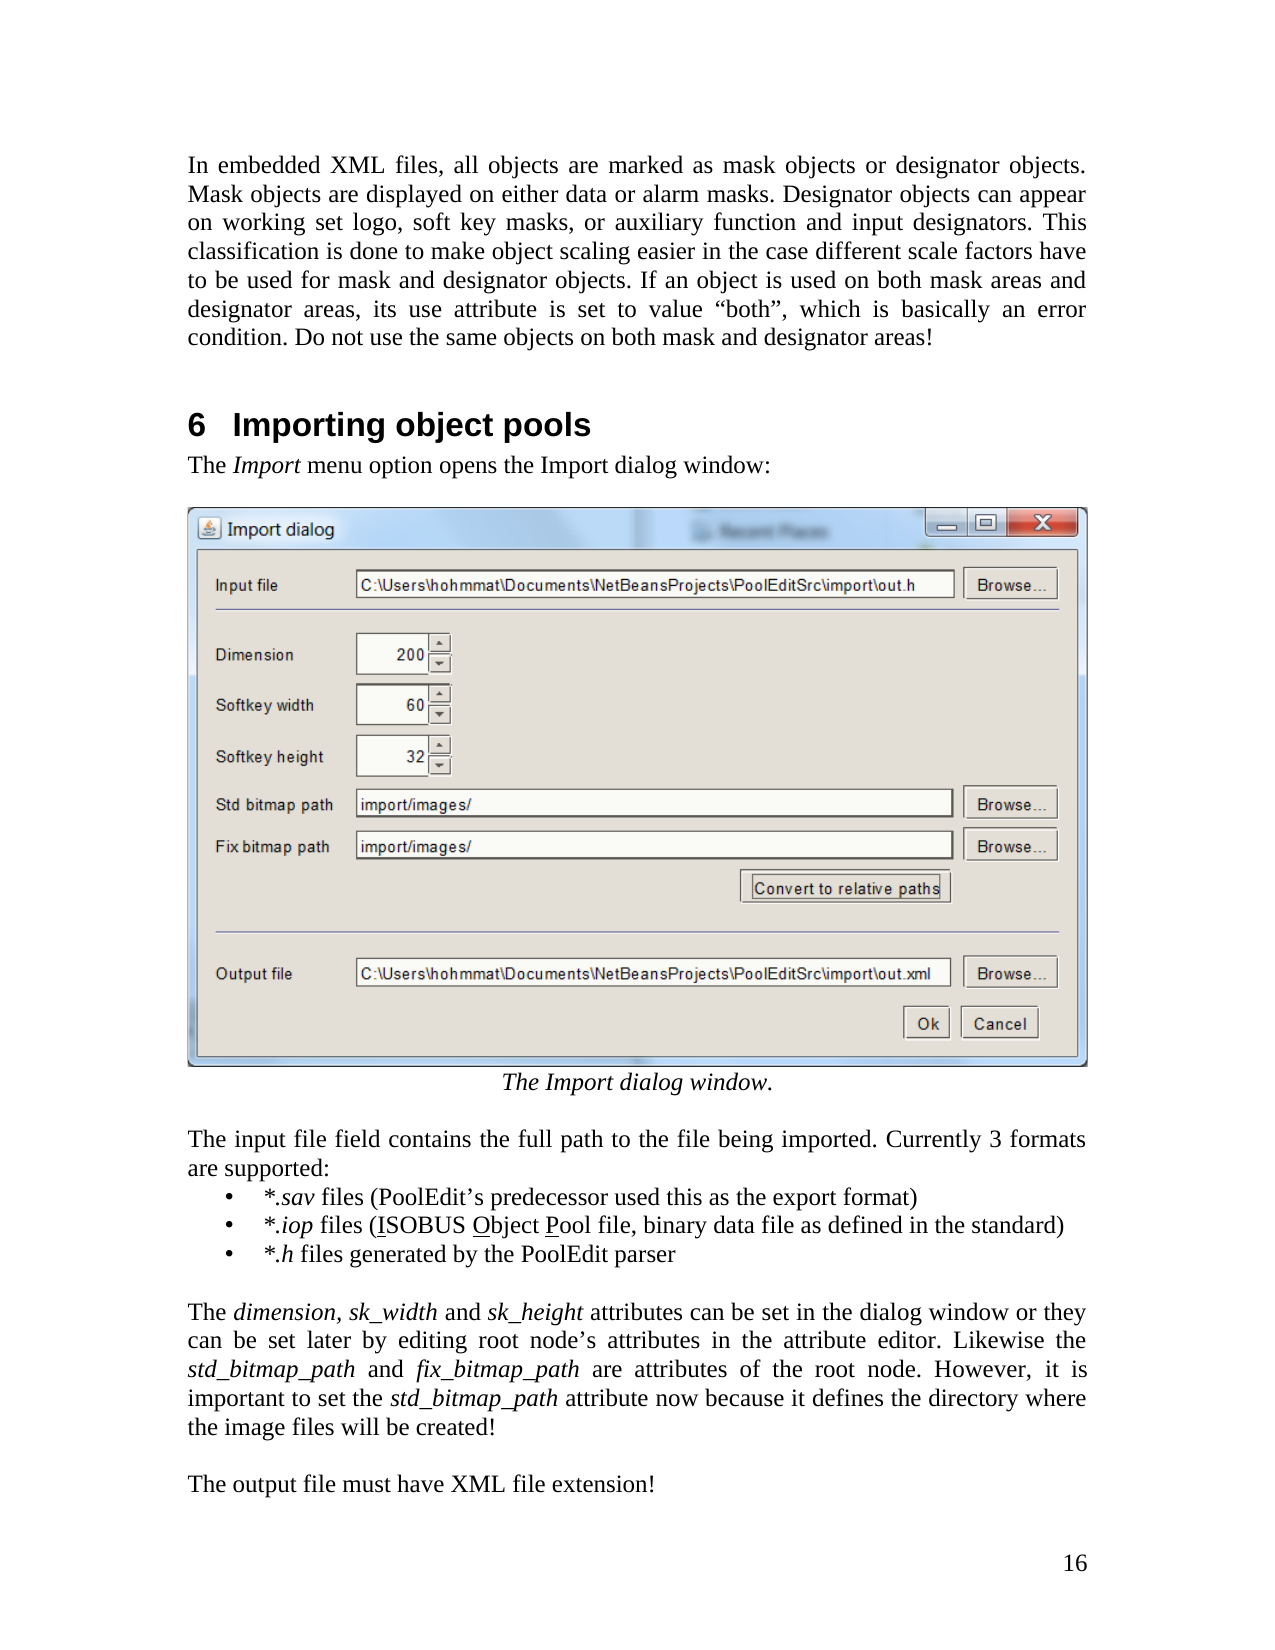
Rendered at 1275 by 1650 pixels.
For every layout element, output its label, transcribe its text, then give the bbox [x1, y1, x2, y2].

text The input file field contains the full path to the file being imported. Currently 3 formats are supported: [187, 1124, 1087, 1182]
picture [187, 507, 1088, 1067]
text The dimension, sk_width and sk_height attributes can be set in the dialog window or they can be set later by editing root node’s attributes in the attribute editor. Likewise the std_bitmap_path and fix_bitmap_path are attributes of the root node. However, it is important to set the std_bitmap_path attribute now because it defines the directory where the image files will be created! [187, 1297, 1087, 1441]
text The output file must have XML file extension! [187, 1469, 1087, 1498]
list *.h files generated by the PoolEdit parser [225, 1239, 1087, 1268]
text In embedded XML files, all objects are marked as mask objects or designator objects. Mask objects are displayed on either data or alarm masks. Designator objects can appear on working set logo, soft key masks, or auxiliary function and input designators. This classification is done to make object scaling easier in the case different scale factors have to be used for mask and designator objects. If an object is used on both mask areas and designator areas, its use attribute is set to value “both”, which is basically an error condition. Do not use the same objects on both mask and designator areas! [187, 150, 1087, 351]
subtitle Importing object pools [187, 405, 1087, 443]
list *.iop files (ISOBUS Object Pool file, binary data file as defined in the standard) [225, 1211, 1087, 1239]
text The Import menu option opens the Import dialog window: [187, 450, 1087, 478]
text The Import dialog window. [187, 1067, 1087, 1096]
list *.sav files (PoolEdit’s predecessor used this as the export format) [225, 1182, 1087, 1211]
